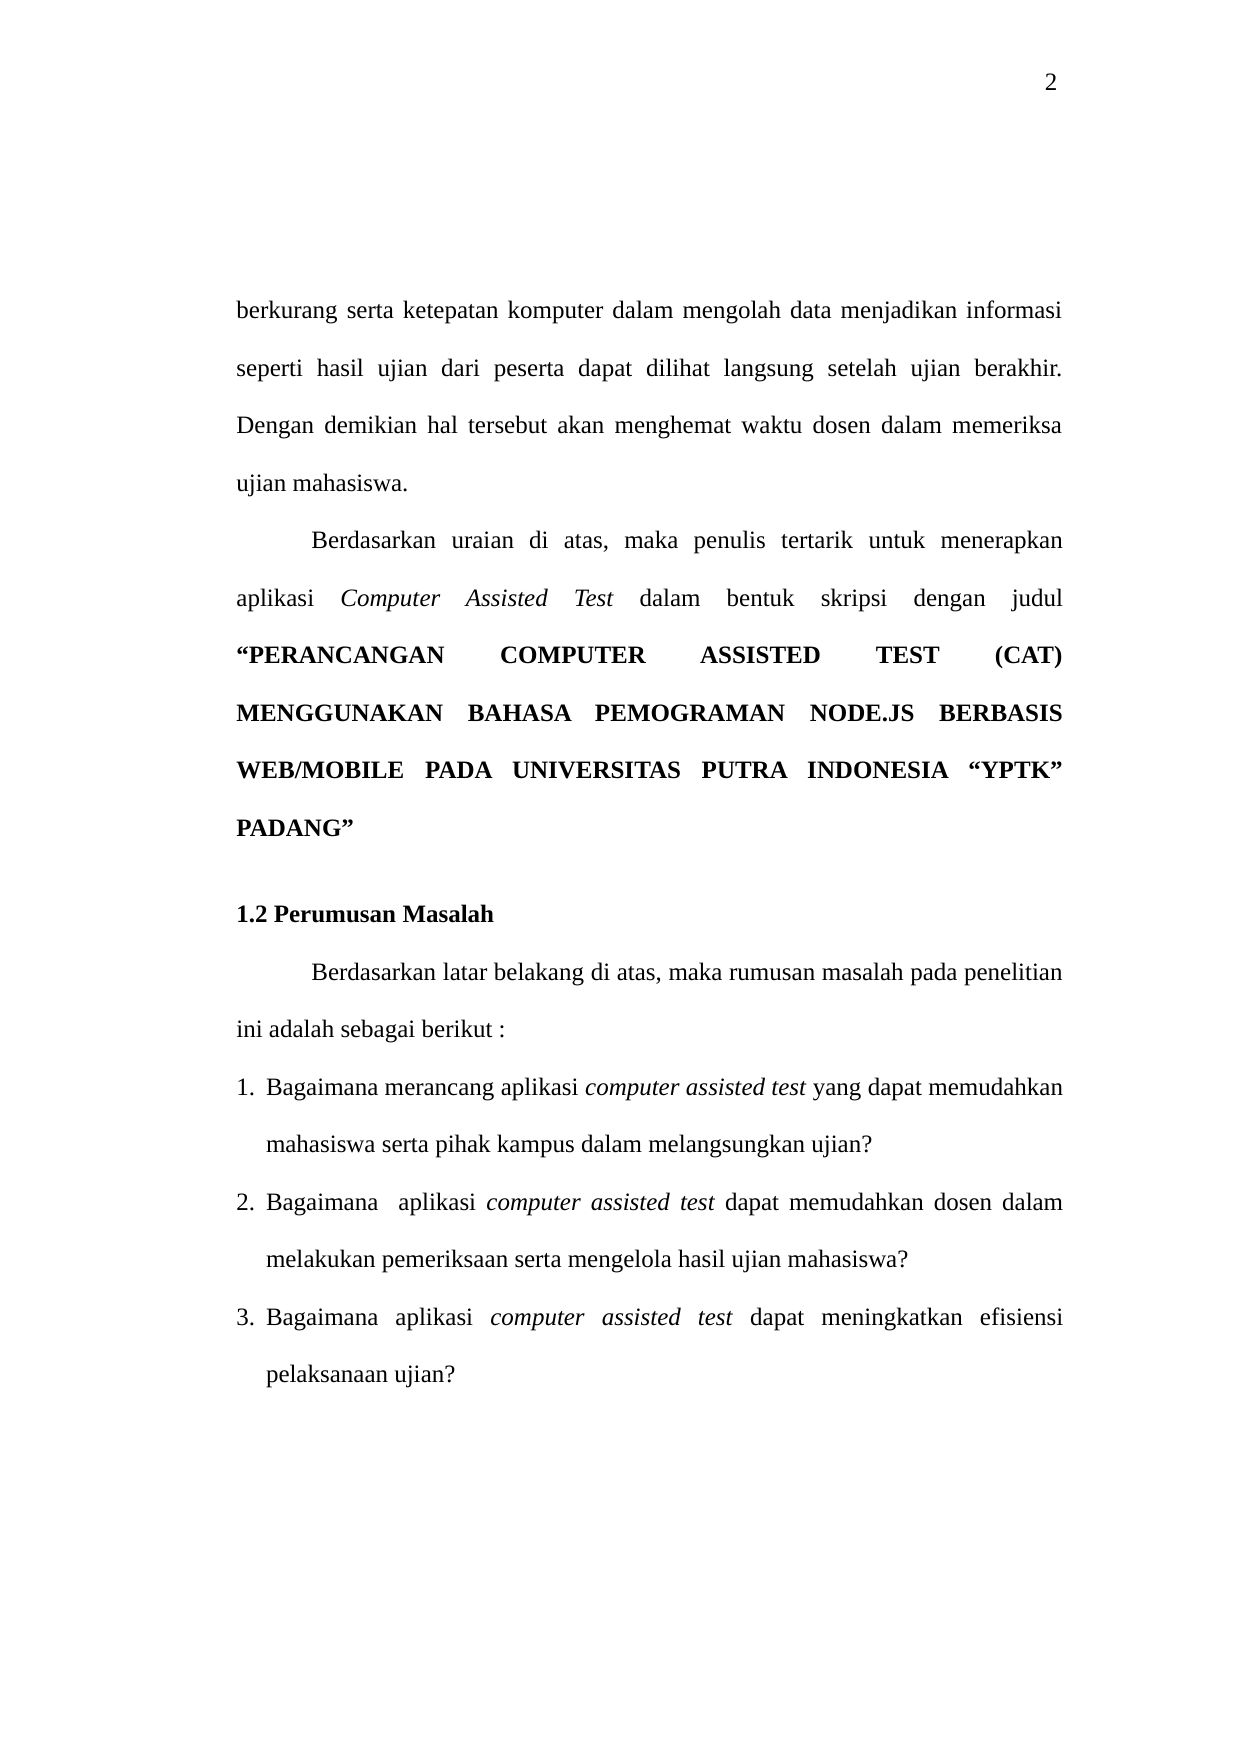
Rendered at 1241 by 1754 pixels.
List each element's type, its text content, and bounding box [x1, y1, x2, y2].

list Bagaimana aplikasi computer assisted test dapat memudahkan dosen dalam melakukan pemeriksaan serta mengelola hasil ujian mahasiswa? [236, 1187, 1063, 1273]
text Berdasarkan latar belakang di atas, maka rumusan masalah pada penelitian ini adalah sebagai berikut : [236, 957, 1063, 1043]
text Berdasarkan uraian di atas, maka penulis tertarik untuk menerapkan aplikasi Computer Assisted Test dalam bentuk skripsi dengan judul “PERANCANGAN COMPUTER ASSISTED TEST (CAT) MENGGUNAKAN BAHASA PEMOGRAMAN NODE.JS BERBASIS WEB/MOBILE PADA UNIVERSITAS PUTRA INDONESIA “YPTK” PADANG” [236, 525, 1063, 842]
subtitle 1.2 Perumusan Masalah [236, 899, 1063, 928]
text berkurang serta ketepatan komputer dalam mengolah data menjadikan informasi seperti hasil ujian dari peserta dapat dilihat langsung setelah ujian berakhir. Dengan demikian hal tersebut akan menghemat waktu dosen dalam memeriksa ujian mahasiswa. [236, 295, 1063, 497]
list Bagaimana aplikasi computer assisted test dapat meningkatkan efisiensi pelaksanaan ujian? [236, 1302, 1063, 1388]
list Bagaimana merancang aplikasi computer assisted test yang dapat memudahkan mahasiswa serta pihak kampus dalam melangsungkan ujian? [236, 1072, 1063, 1158]
